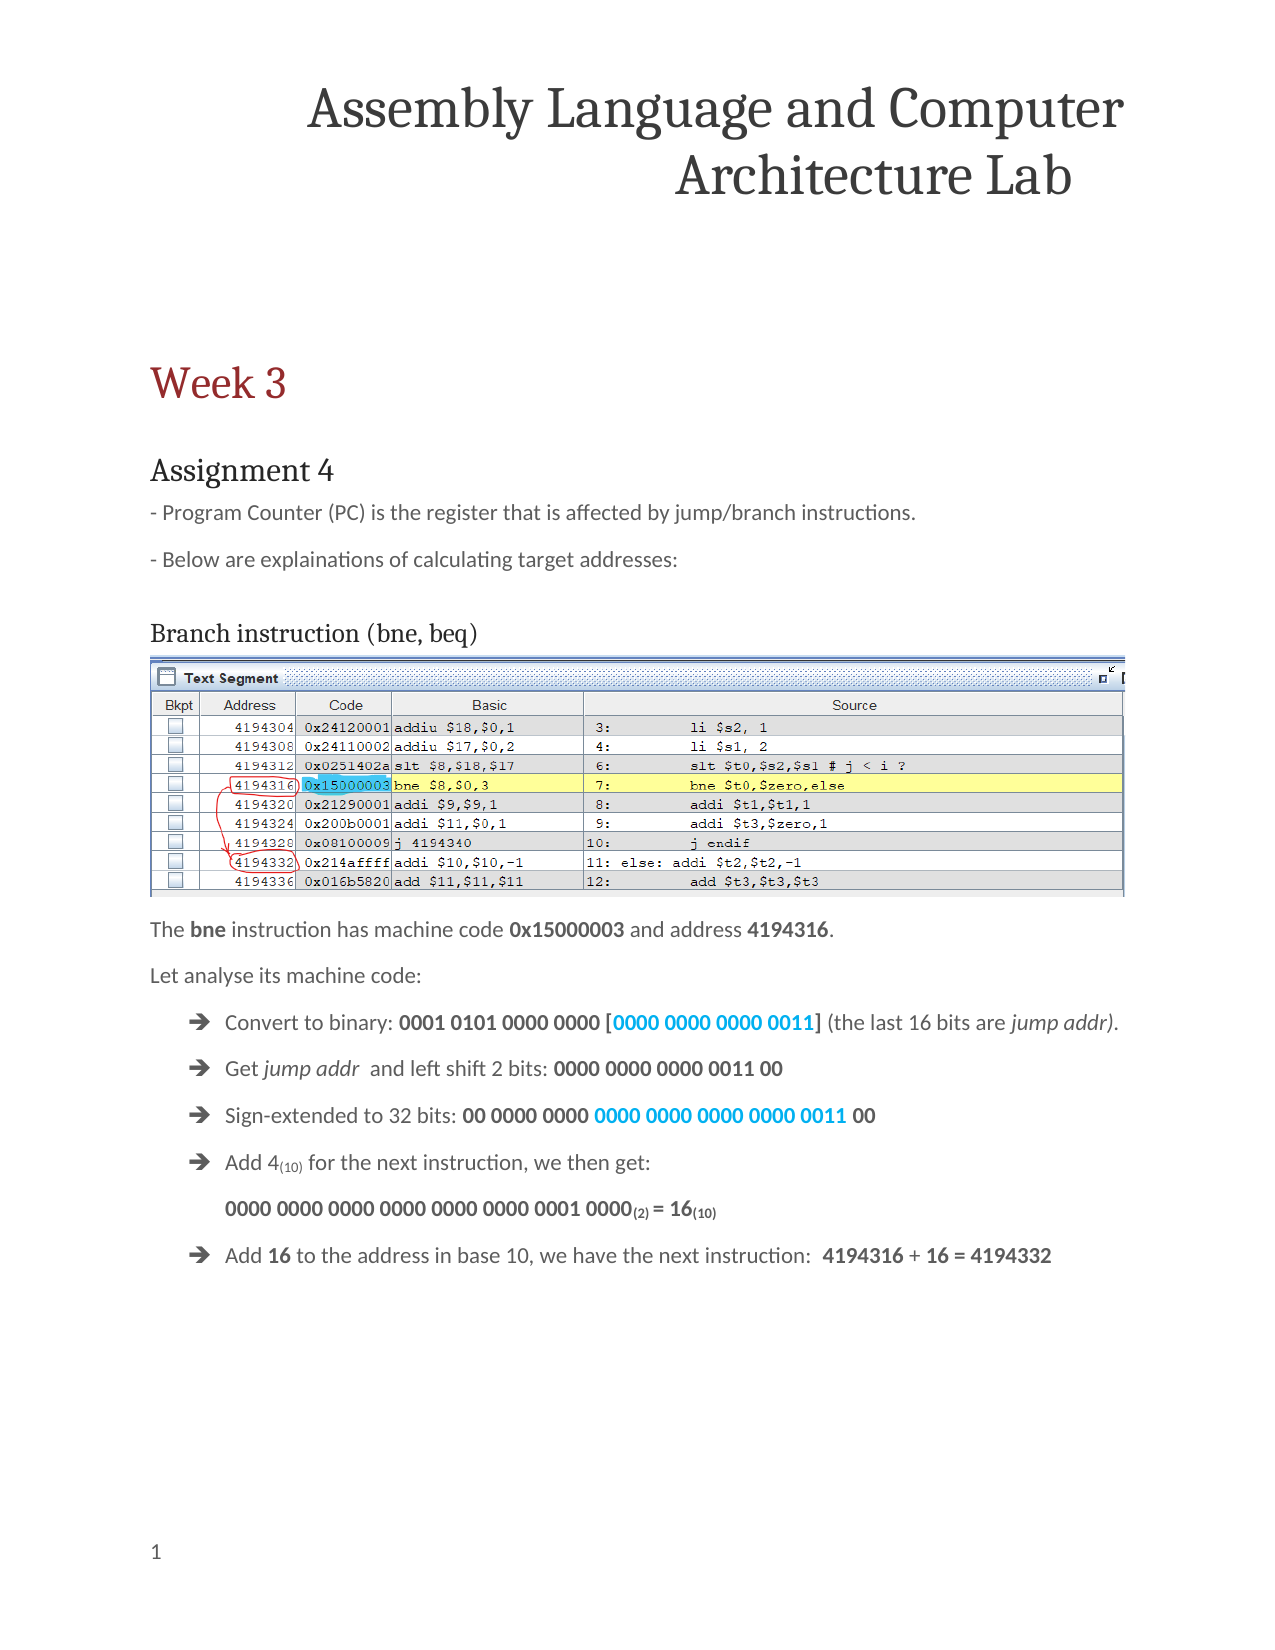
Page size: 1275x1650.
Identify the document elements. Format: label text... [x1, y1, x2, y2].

list - Program Counter (PC) is the register that is affected by jump/branch instructions. [150, 498, 1125, 526]
text 0000 0000 0000 0000 0000 0000 0001 0000(2) = 16(10) [225, 1194, 1125, 1222]
list Add 4­(10) for the next instruction, we then get: [187, 1148, 1125, 1176]
subtitle Assignment 4 [150, 451, 1125, 489]
title Assembly Language and Computer Architecture Lab [150, 75, 1125, 209]
list Add 16 to the address in base 10, we have the next instruction: 4194316 + 16 = 4194332 [187, 1241, 1125, 1269]
subtitle Week 3 [150, 357, 1125, 410]
list Get jump addr and left shift 2 bits: 0000 0000 0000 0011 00 [187, 1054, 1125, 1083]
text The bne instruction has machine code 0x15000003 and address 4194316. [150, 915, 1125, 943]
text Let analyse its machine code: [150, 961, 1125, 989]
list Sign-extended to 32 bits: 00 0000 0000 0000 0000 0000 0000 0011 00 [187, 1101, 1125, 1129]
list Convert to binary: 0001 0101 0000 0000 [0000 0000 0000 0011] (the last 16 bits are jump addr). [187, 1008, 1125, 1036]
subtitle Branch instruction (bne, beq) [150, 618, 1125, 649]
list - Below are explainations of calculating target addresses: [150, 545, 1125, 573]
